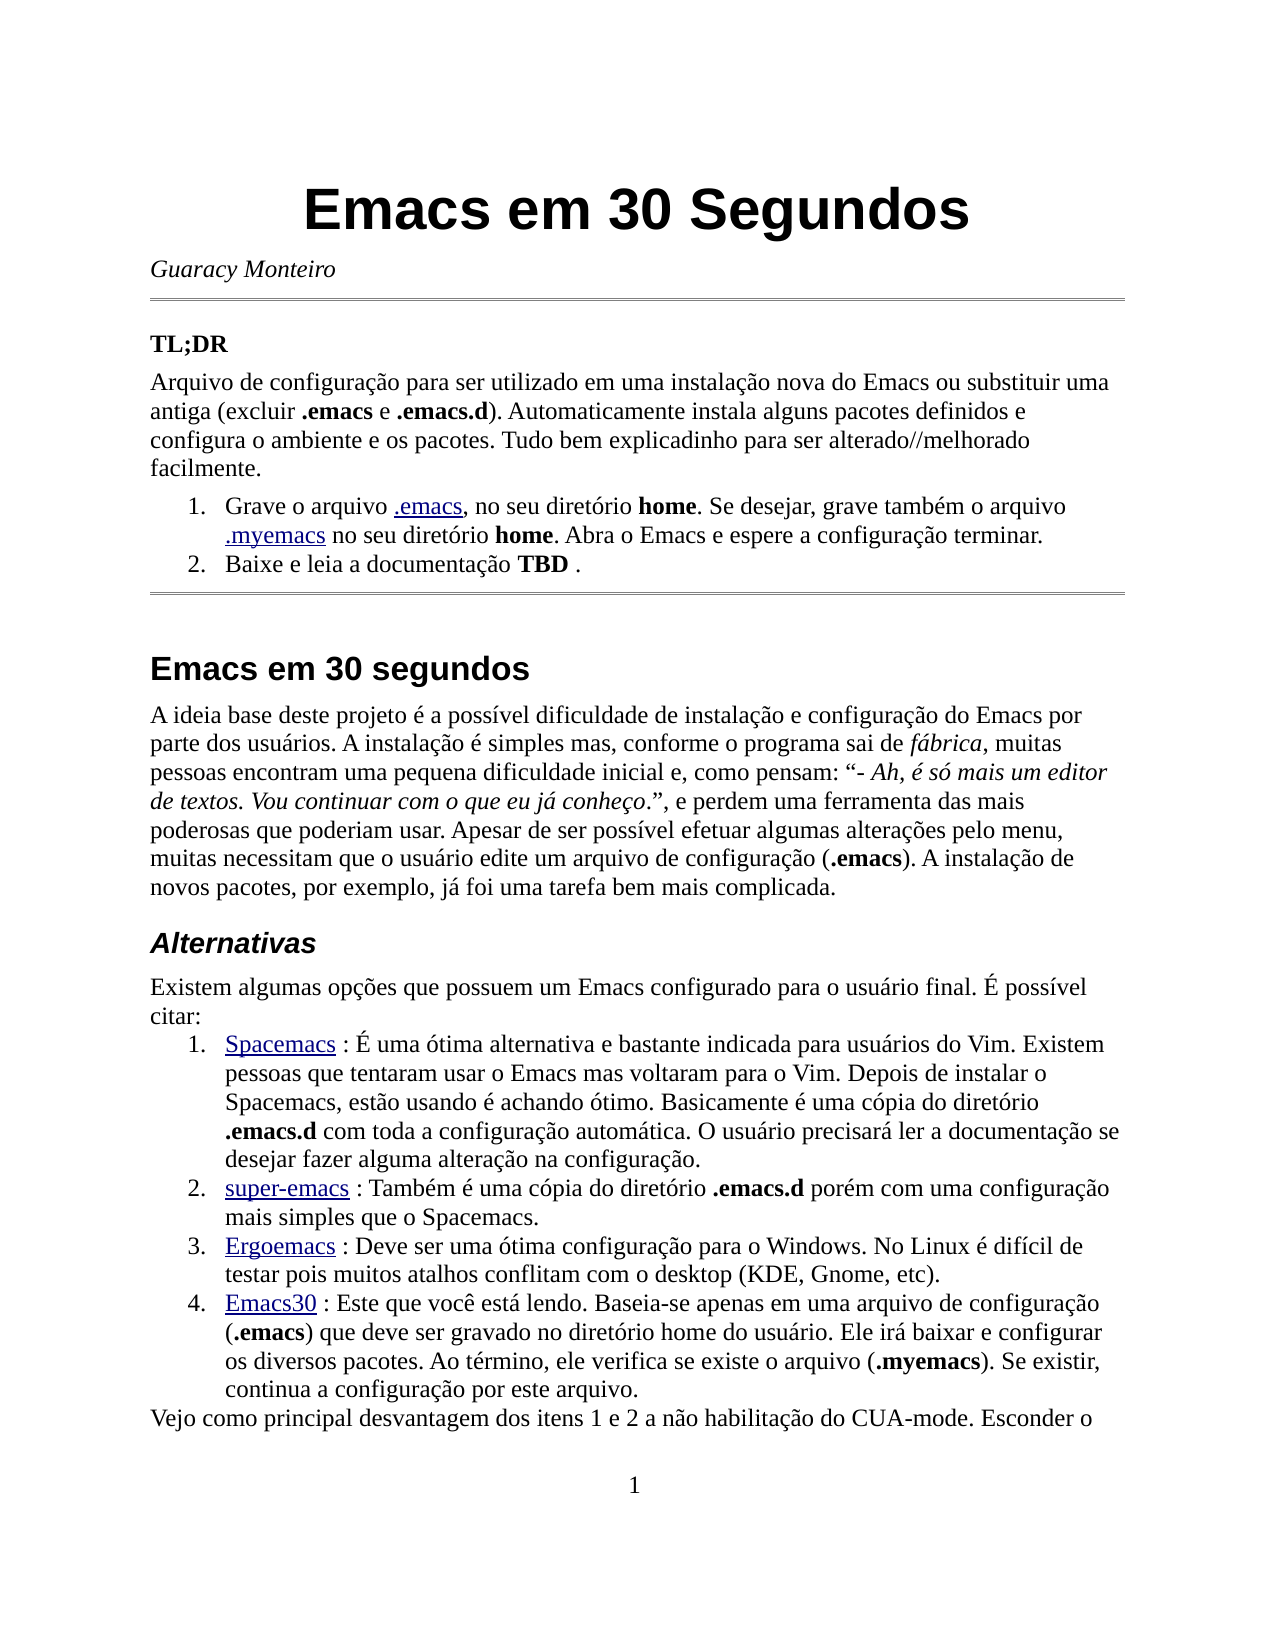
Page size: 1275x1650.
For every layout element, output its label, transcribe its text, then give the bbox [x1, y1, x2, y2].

text Arquivo de configuração para ser utilizado em uma instalação nova do Emacs ou substituir uma antiga (excluir .emacs e .emacs.d). Automaticamente instala alguns pacotes definidos e configura o ambiente e os pacotes. Tudo bem explicadinho para ser alterado//melhorado facilmente. [150, 367, 1125, 482]
list super-emacs : Também é uma cópia do diretório .emacs.d porém com uma configuração mais simples que o Spacemacs. [187, 1173, 1125, 1231]
text TL;DR [150, 329, 1125, 358]
list Spacemacs : É uma ótima alternativa e bastante indicada para usuários do Vim. Existem pessoas que tentaram usar o Emacs mas voltaram para o Vim. Depois de instalar o Spacemacs, estão usando é achando ótimo. Basicamente é uma cópia do diretório .emacs.d com toda a configuração automática. O usuário precisará ler a documentação se desejar fazer alguma alteração na configuração. [187, 1029, 1125, 1173]
list Emacs30 : Este que você está lendo. Baseia-se apenas em uma arquivo de configuração (.emacs) que deve ser gravado no diretório home do usuário. Ele irá baixar e configurar os diversos pacotes. Ao término, ele verifica se existe o arquivo (.myemacs). Se existir, continua a configuração por este arquivo. [187, 1288, 1125, 1403]
list Grave o arquivo .emacs, no seu diretório home. Se desejar, grave também o arquivo .myemacs no seu diretório home. Abra o Emacs e espere a configuração terminar. [187, 491, 1125, 549]
text Existem algumas opções que possuem um Emacs configurado para o usuário final. É possível citar: [150, 972, 1125, 1029]
text Vejo como principal desvantagem dos itens 1 e 2 a não habilitação do CUA-mode. Esconder o [150, 1403, 1125, 1432]
list Ergoemacs : Deve ser uma ótima configuração para o Windows. No Linux é difícil de testar pois muitos atalhos conflitam com o desktop (KDE, Gnome, etc). [187, 1231, 1125, 1288]
list Baixe e leia a documentação TBD . [187, 549, 1125, 577]
subtitle Emacs em 30 segundos [150, 648, 1125, 687]
title Emacs em 30 Segundos [150, 175, 1125, 242]
text A ideia base deste projeto é a possível dificuldade de instalação e configuração do Emacs por parte dos usuários. A instalação é simples mas, conforme o programa sai de fábrica, muitas pessoas encontram uma pequena dificuldade inicial e, como pensam: “- Ah, é só mais um editor de textos. Vou continuar com o que eu já conheço.”, e perdem uma ferramenta das mais poderosas que poderiam usar. Apesar de ser possível efetuar algumas alterações pelo menu, muitas necessitam que o usuário edite um arquivo de configuração (.emacs). A instalação de novos pacotes, por exemplo, já foi uma tarefa bem mais complicada. [150, 700, 1125, 901]
text Guaracy Monteiro [150, 254, 1125, 283]
subtitle Alternativas [150, 926, 1125, 959]
